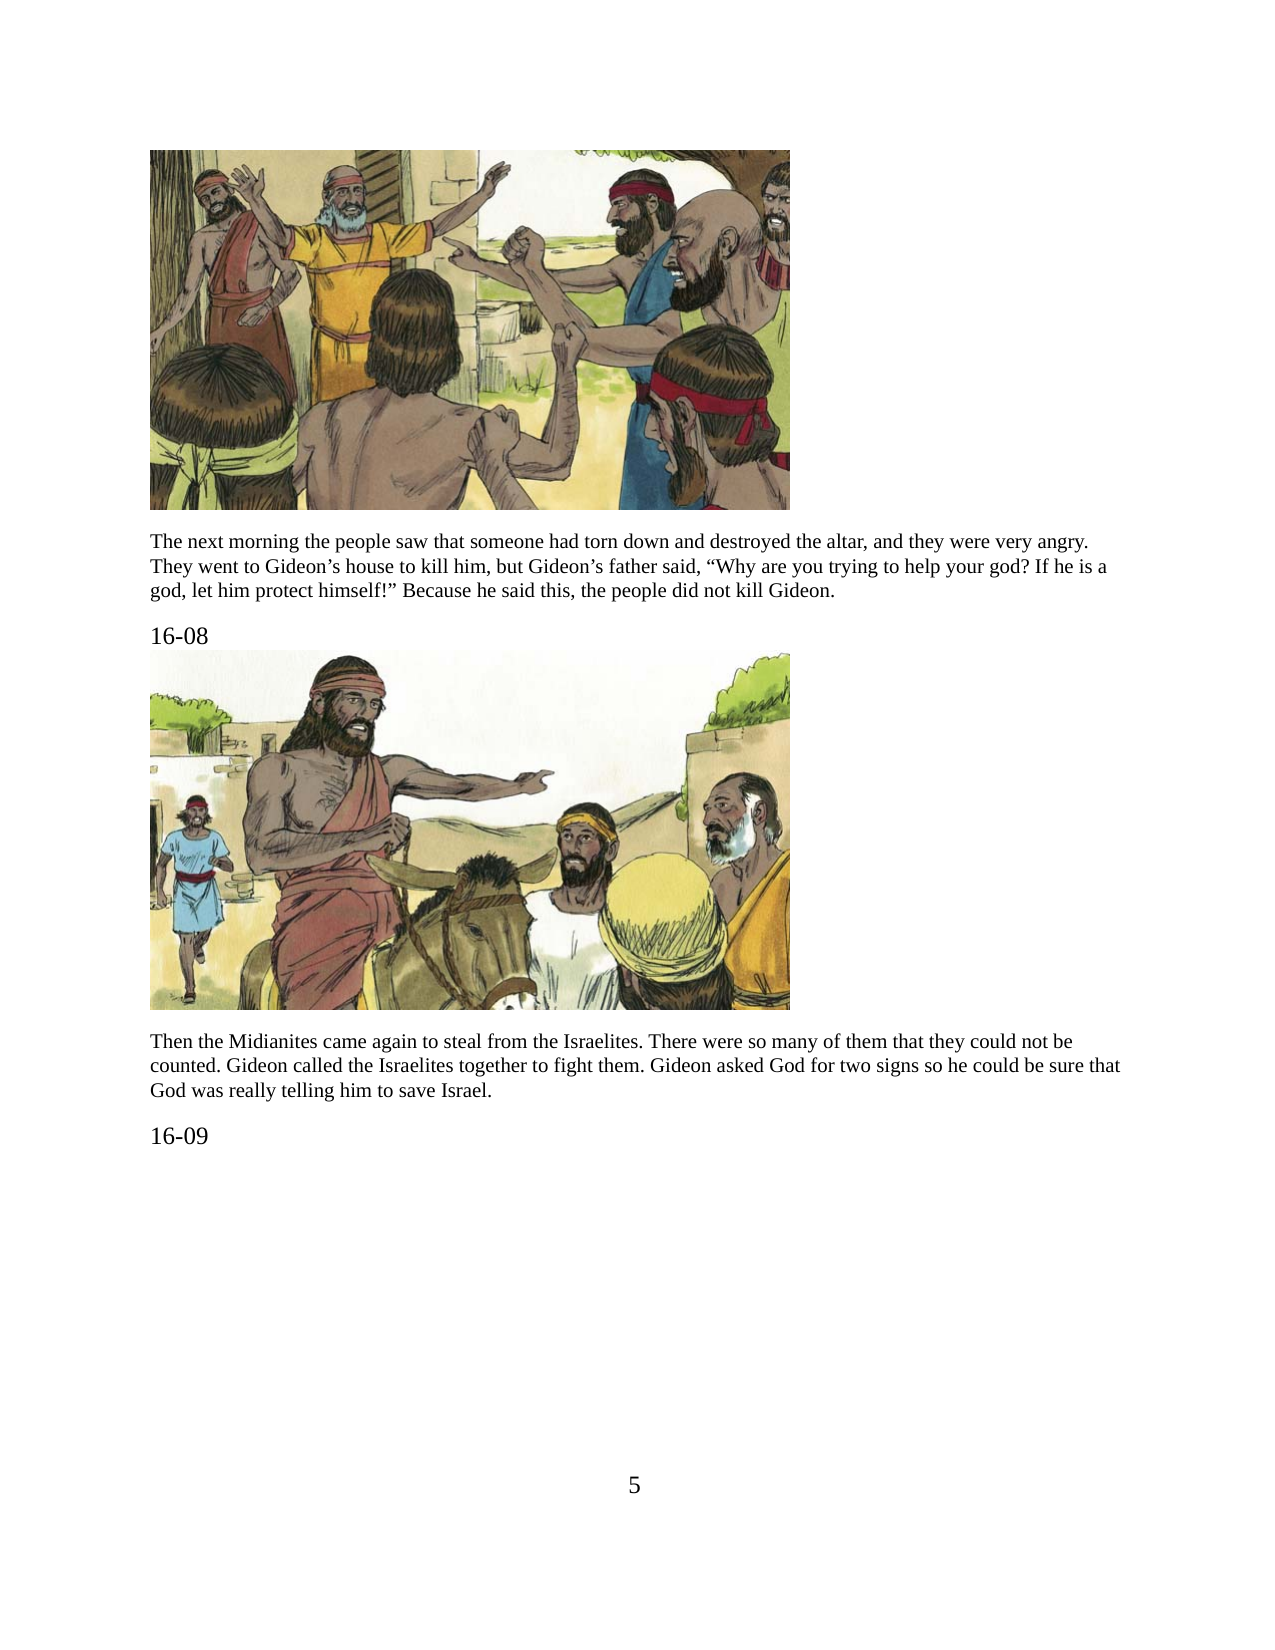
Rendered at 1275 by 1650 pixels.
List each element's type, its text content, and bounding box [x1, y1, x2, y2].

text The next morning the people saw that someone had torn down and destroyed the altar, and they were very angry. They went to Gideon’s house to kill him, but Gideon’s father said, “Why are you trying to help your god? If he is a god, let him protect himself!” Because he said this, the people did not kill Gideon. [150, 529, 1125, 602]
subtitle 16-09 [150, 1121, 1125, 1150]
subtitle 16-08 [150, 621, 1125, 650]
text Then the Midianites came again to steal from the Israelites. There were so many of them that they could not be counted. Gideon called the Israelites together to fight them. Gideon asked God for two signs so he could be sure that God was really telling him to save Israel. [150, 1029, 1125, 1102]
picture [150, 150, 790, 510]
picture [150, 650, 790, 1010]
